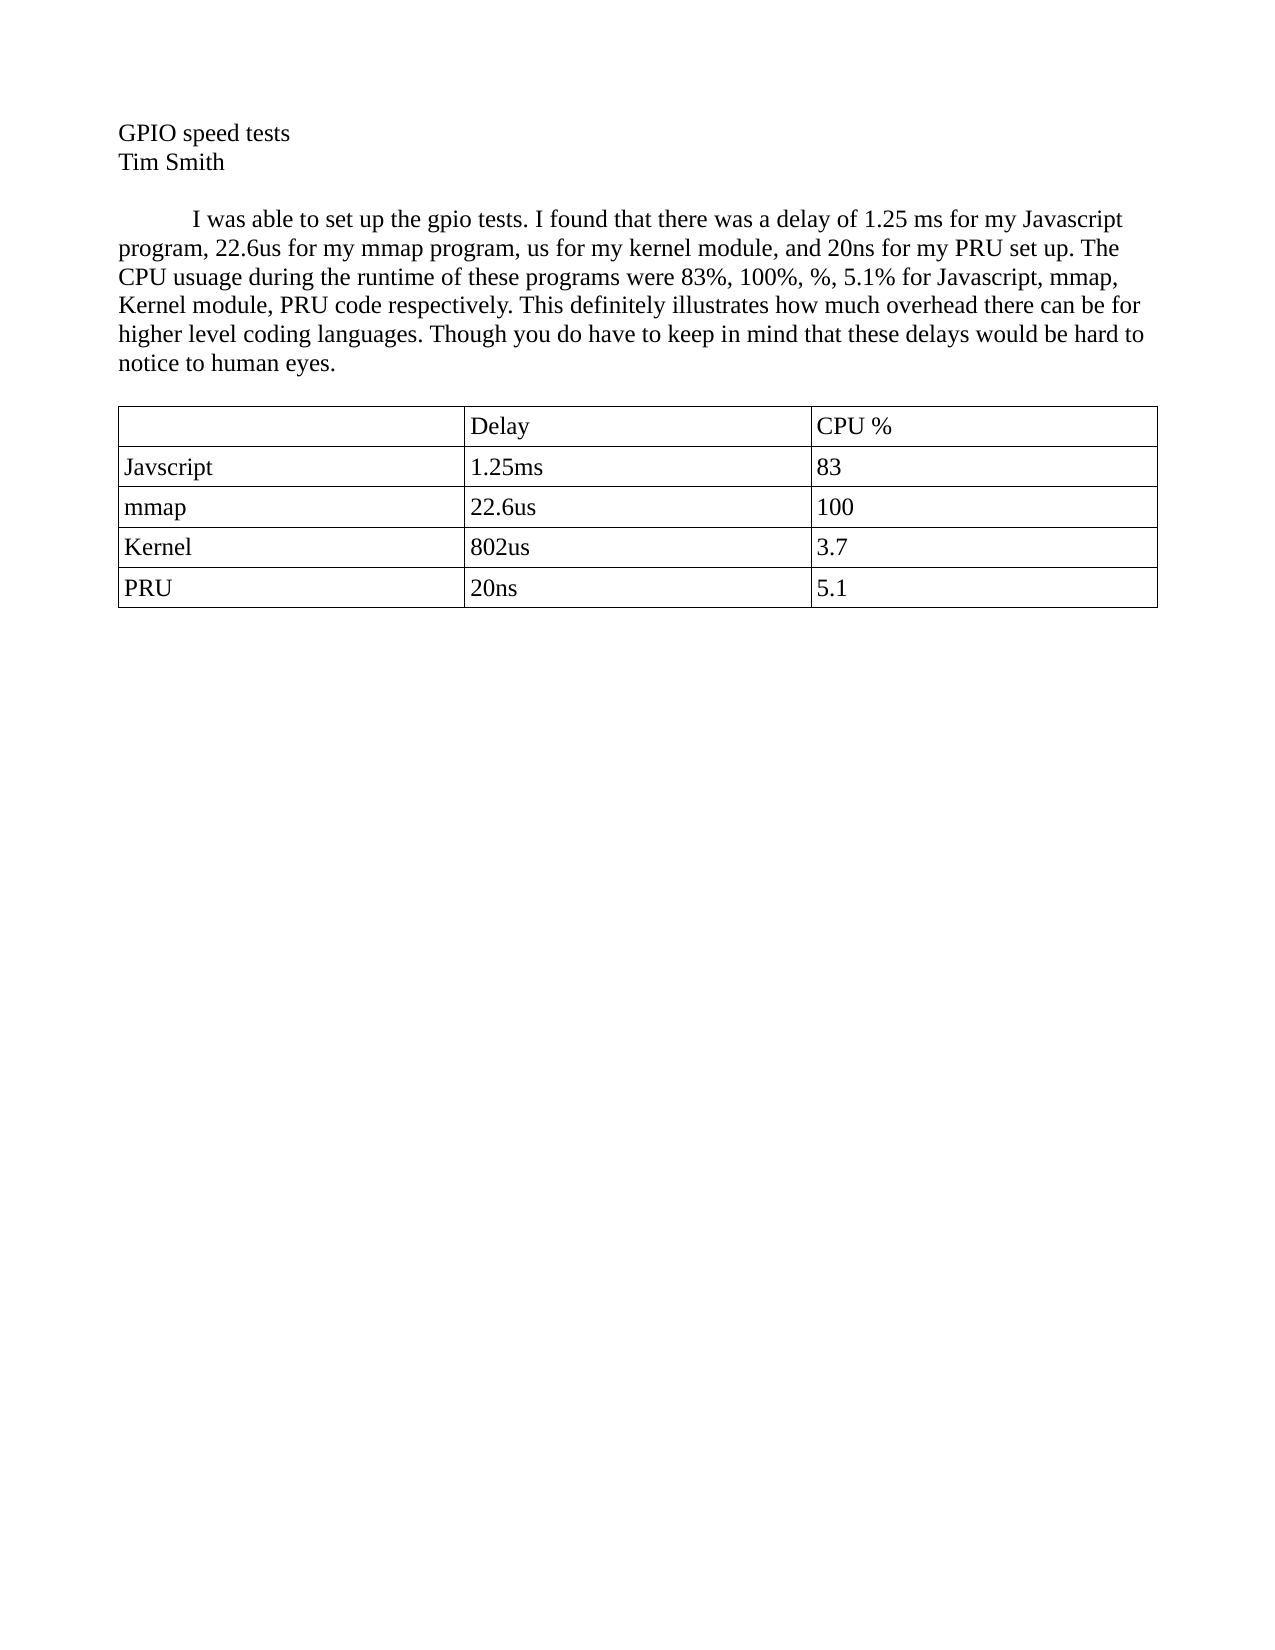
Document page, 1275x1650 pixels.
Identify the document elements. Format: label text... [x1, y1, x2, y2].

table_header Delay [465, 407, 811, 446]
text GPIO speed tests [118, 118, 1157, 147]
table_cell mmap [119, 487, 464, 527]
table_cell 1.25ms [465, 447, 811, 486]
table_cell Javscript [119, 447, 464, 486]
table_cell 83 [812, 447, 1157, 486]
text I was able to set up the gpio tests. I found that there was a delay of 1.25 ms for my Javascript program, 22.6us for my mmap program, us for my kernel module, and 20ns for my PRU set up. The CPU usuage during the runtime of these programs were 83%, 100%, %, 5.1% for Javascript, mmap, Kernel module, PRU code respectively. This definitely illustrates how much overhead there can be for higher level coding languages. Though you do have to keep in mind that these delays would be hard to notice to human eyes. [118, 204, 1157, 377]
table_cell Kernel [119, 528, 464, 567]
table_cell 802us [465, 528, 811, 567]
table_cell 100 [812, 487, 1157, 527]
table_header [119, 407, 464, 446]
table_cell 5.1 [812, 568, 1157, 607]
table_cell 20ns [465, 568, 811, 607]
table_header CPU % [812, 407, 1157, 446]
table_cell PRU [119, 568, 464, 607]
table_cell 3.7 [812, 528, 1157, 567]
table_cell 22.6us [465, 487, 811, 527]
text Tim Smith [118, 147, 1157, 176]
